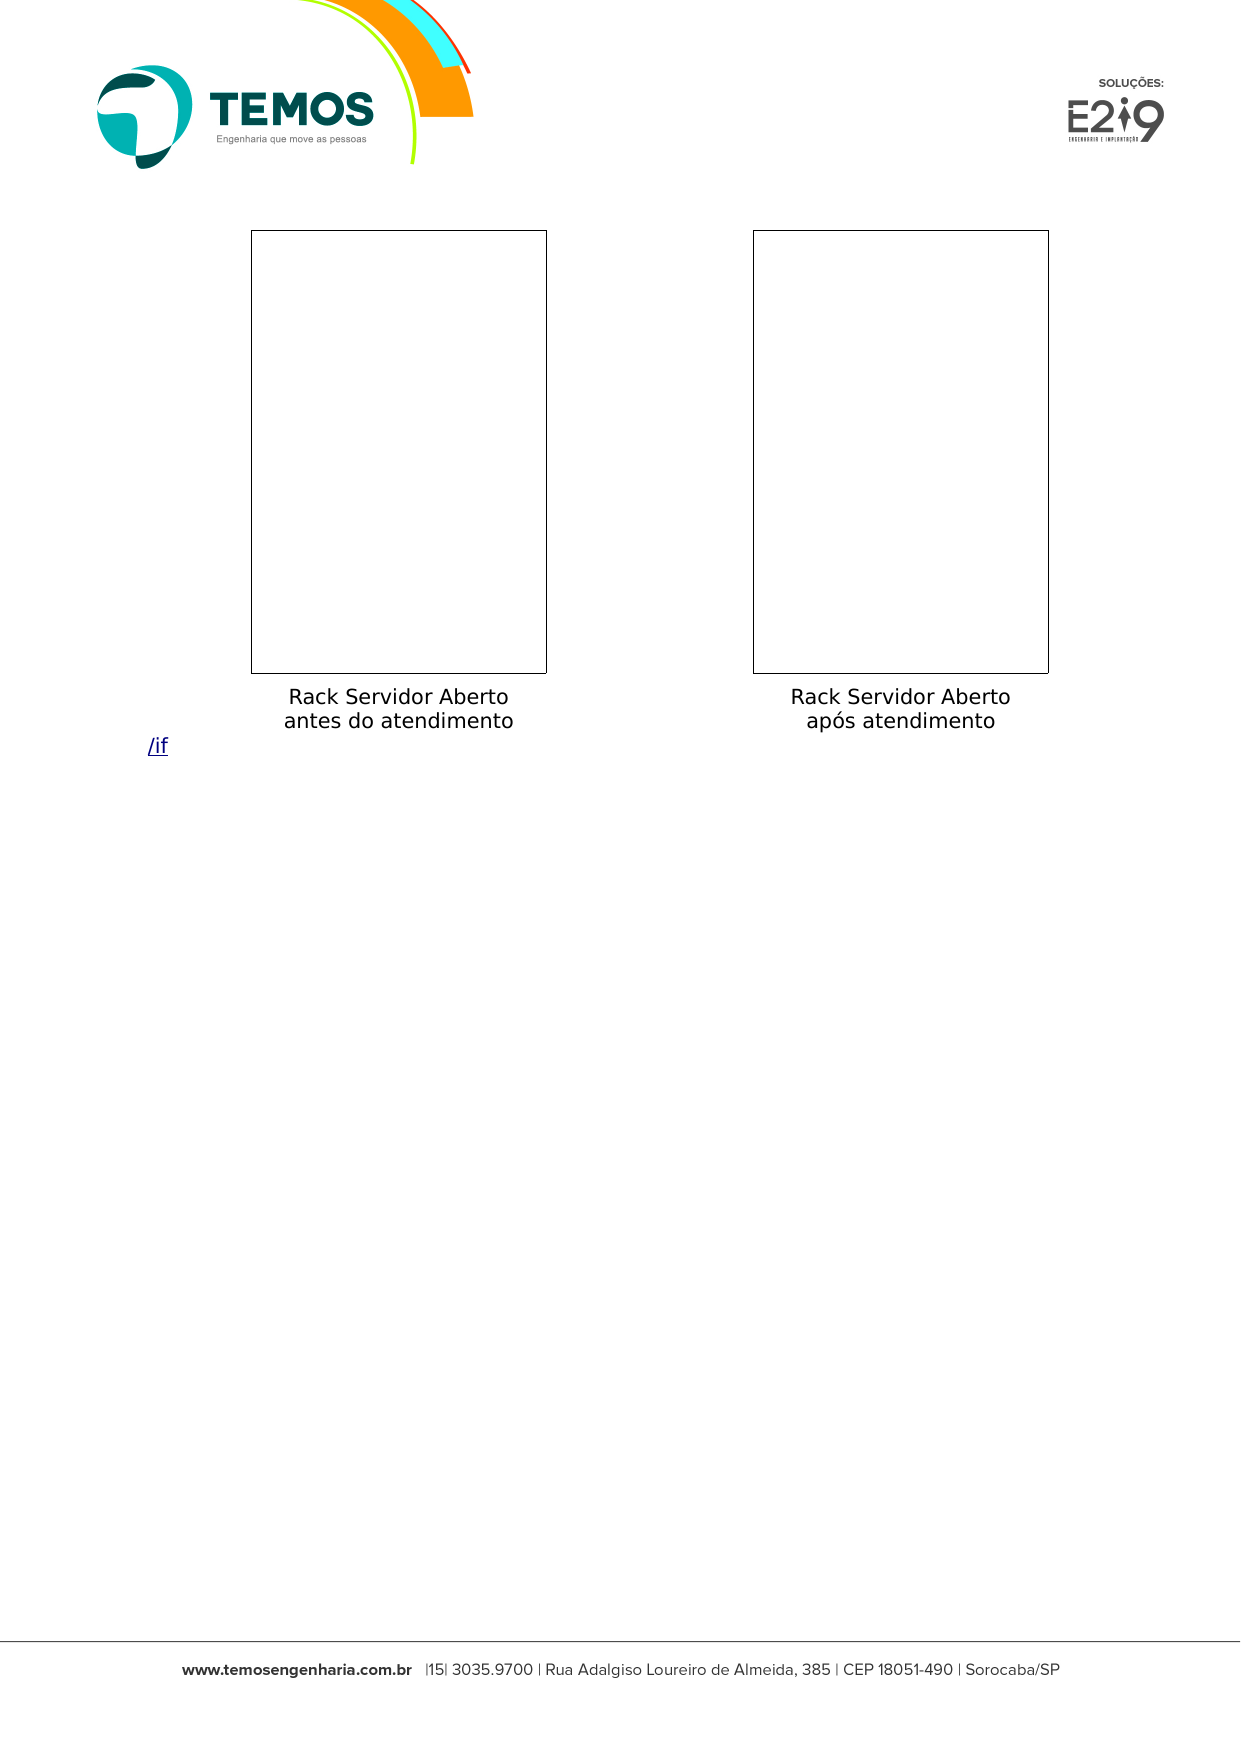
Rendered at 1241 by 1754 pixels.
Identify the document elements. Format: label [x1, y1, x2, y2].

table_cell [252, 231, 546, 673]
picture [0, 0, 1241, 1754]
table_cell [754, 231, 1048, 673]
